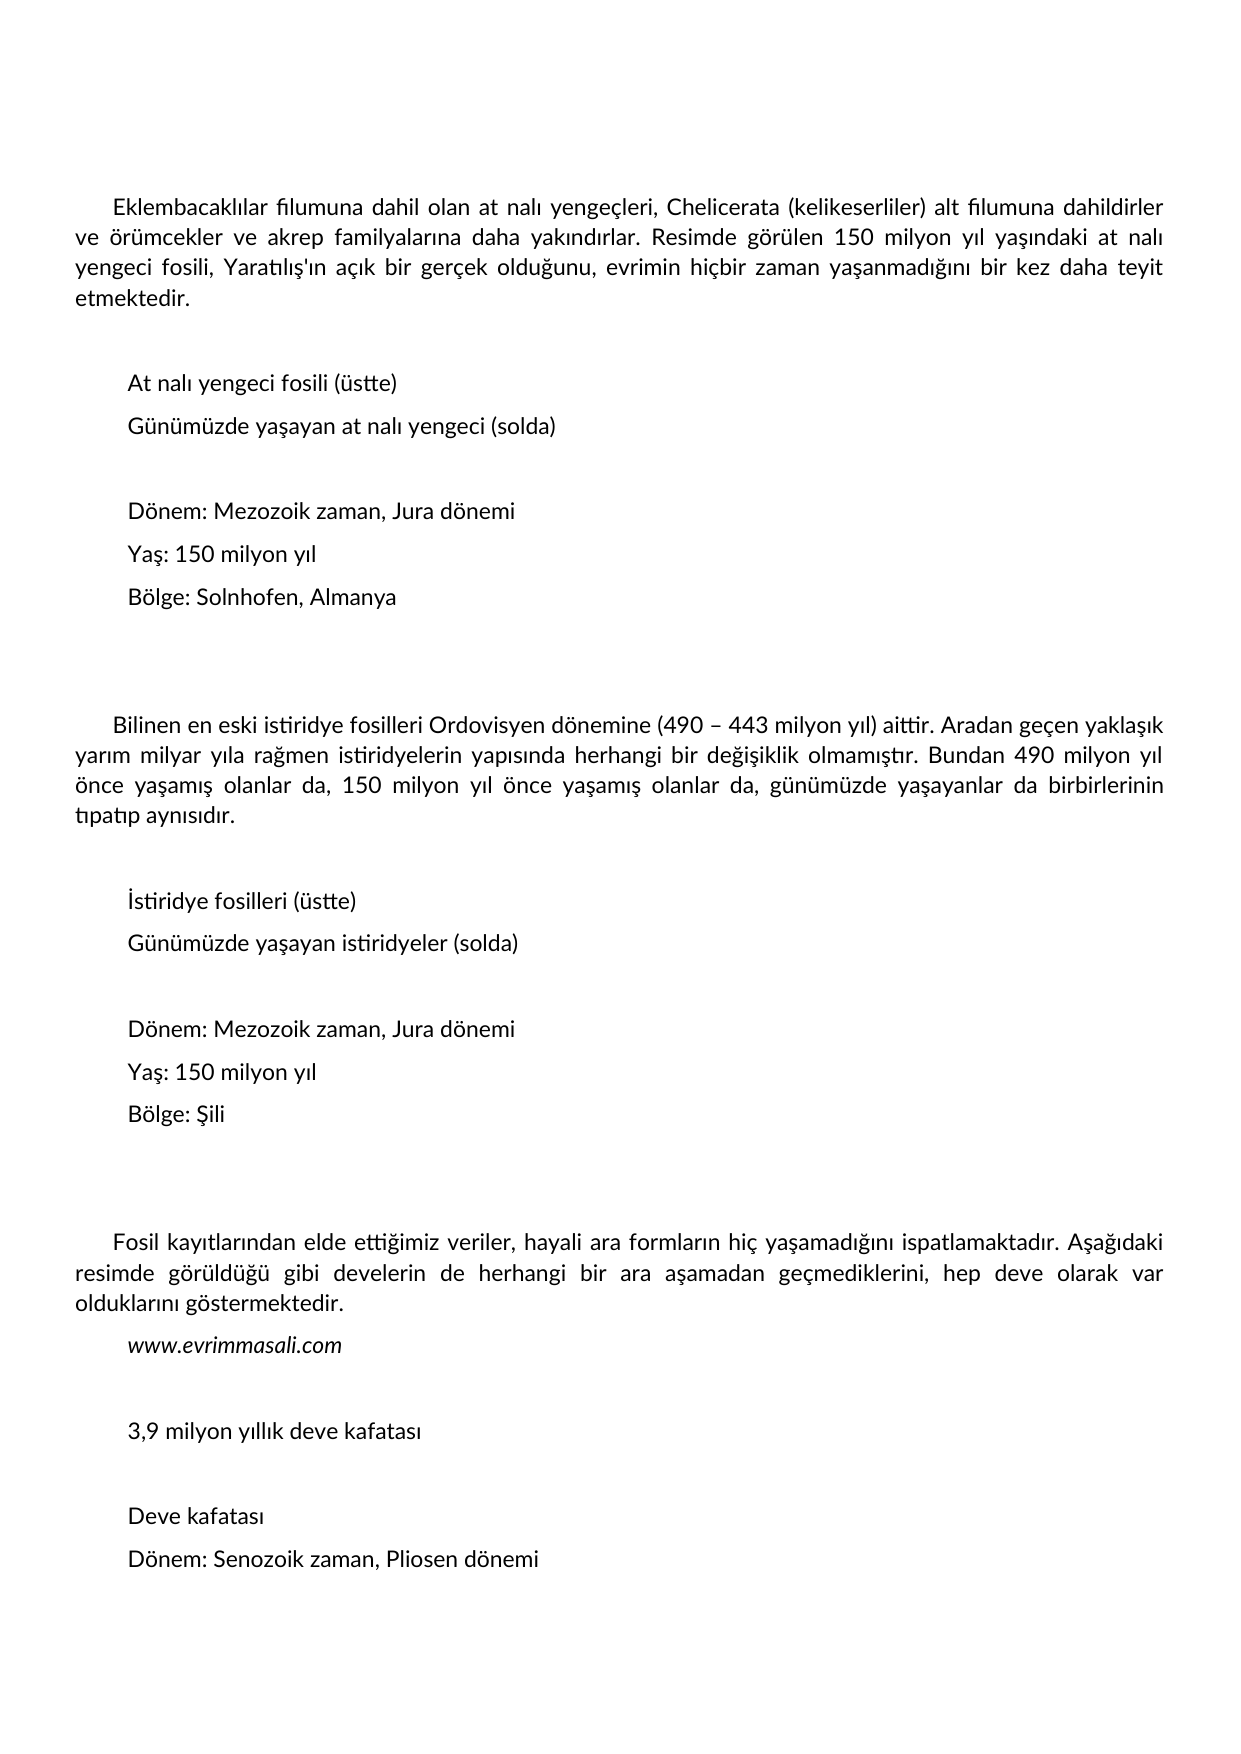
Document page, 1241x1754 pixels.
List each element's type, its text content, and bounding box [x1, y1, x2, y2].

text Bölge: Şili [127, 1100, 1143, 1127]
text Dönem: Senozoik zaman, Pliosen dönemi [127, 1545, 1143, 1572]
text Yaş: 150 milyon yıl [127, 539, 1143, 567]
text Deve kafatası [127, 1502, 1143, 1529]
text Bilinen en eski istiridye fosilleri Ordovisyen dönemine (490 – 443 milyon yıl) aittir. Aradan geçen yaklaşık yarım milyar yıla rağmen istiridyelerin yapısında herhangi bir değişiklik olmamıştır. Bundan 490 milyon yıl önce yaşamış olanlar da, 150 milyon yıl önce yaşamış olanlar da, günümüzde yaşayanlar da birbirlerinin tıpatıp aynısıdır. [75, 710, 1165, 828]
text Bölge: Solnhofen, Almanya [127, 582, 1143, 610]
text 3,9 milyon yıllık deve kafatası [127, 1417, 1143, 1444]
text At nalı yengeci fosili (üstte) [127, 369, 1143, 396]
text Günümüzde yaşayan istiridyeler (solda) [127, 929, 1143, 957]
text Fosil kayıtlarından elde ettiğimiz veriler, hayali ara formların hiç yaşamadığını ispatlamaktadır. Aşağıdaki resimde görüldüğü gibi develerin de herhangi bir ara aşamadan geçmediklerini, hep deve olarak var olduklarını göstermektedir. [75, 1228, 1165, 1316]
text Dönem: Mezozoik zaman, Jura dönemi [127, 1014, 1143, 1042]
text Günümüzde yaşayan at nalı yengeci (solda) [127, 411, 1143, 439]
text Dönem: Mezozoik zaman, Jura dönemi [127, 497, 1143, 524]
text Yaş: 150 milyon yıl [127, 1057, 1143, 1085]
text İstiridye fosilleri (üstte) [127, 886, 1143, 914]
text www.evrimmasali.com [127, 1331, 1143, 1359]
text Eklembacaklılar filumuna dahil olan at nalı yengeçleri, Chelicerata (kelikeserliler) alt filumuna dahildirler ve örümcekler ve akrep familyalarına daha yakındırlar. Resimde görülen 150 milyon yıl yaşındaki at nalı yengeci fosili, Yaratılış'ın açık bir gerçek olduğunu, evrimin hiçbir zaman yaşanmadığını bir kez daha teyit etmektedir. [75, 193, 1165, 311]
